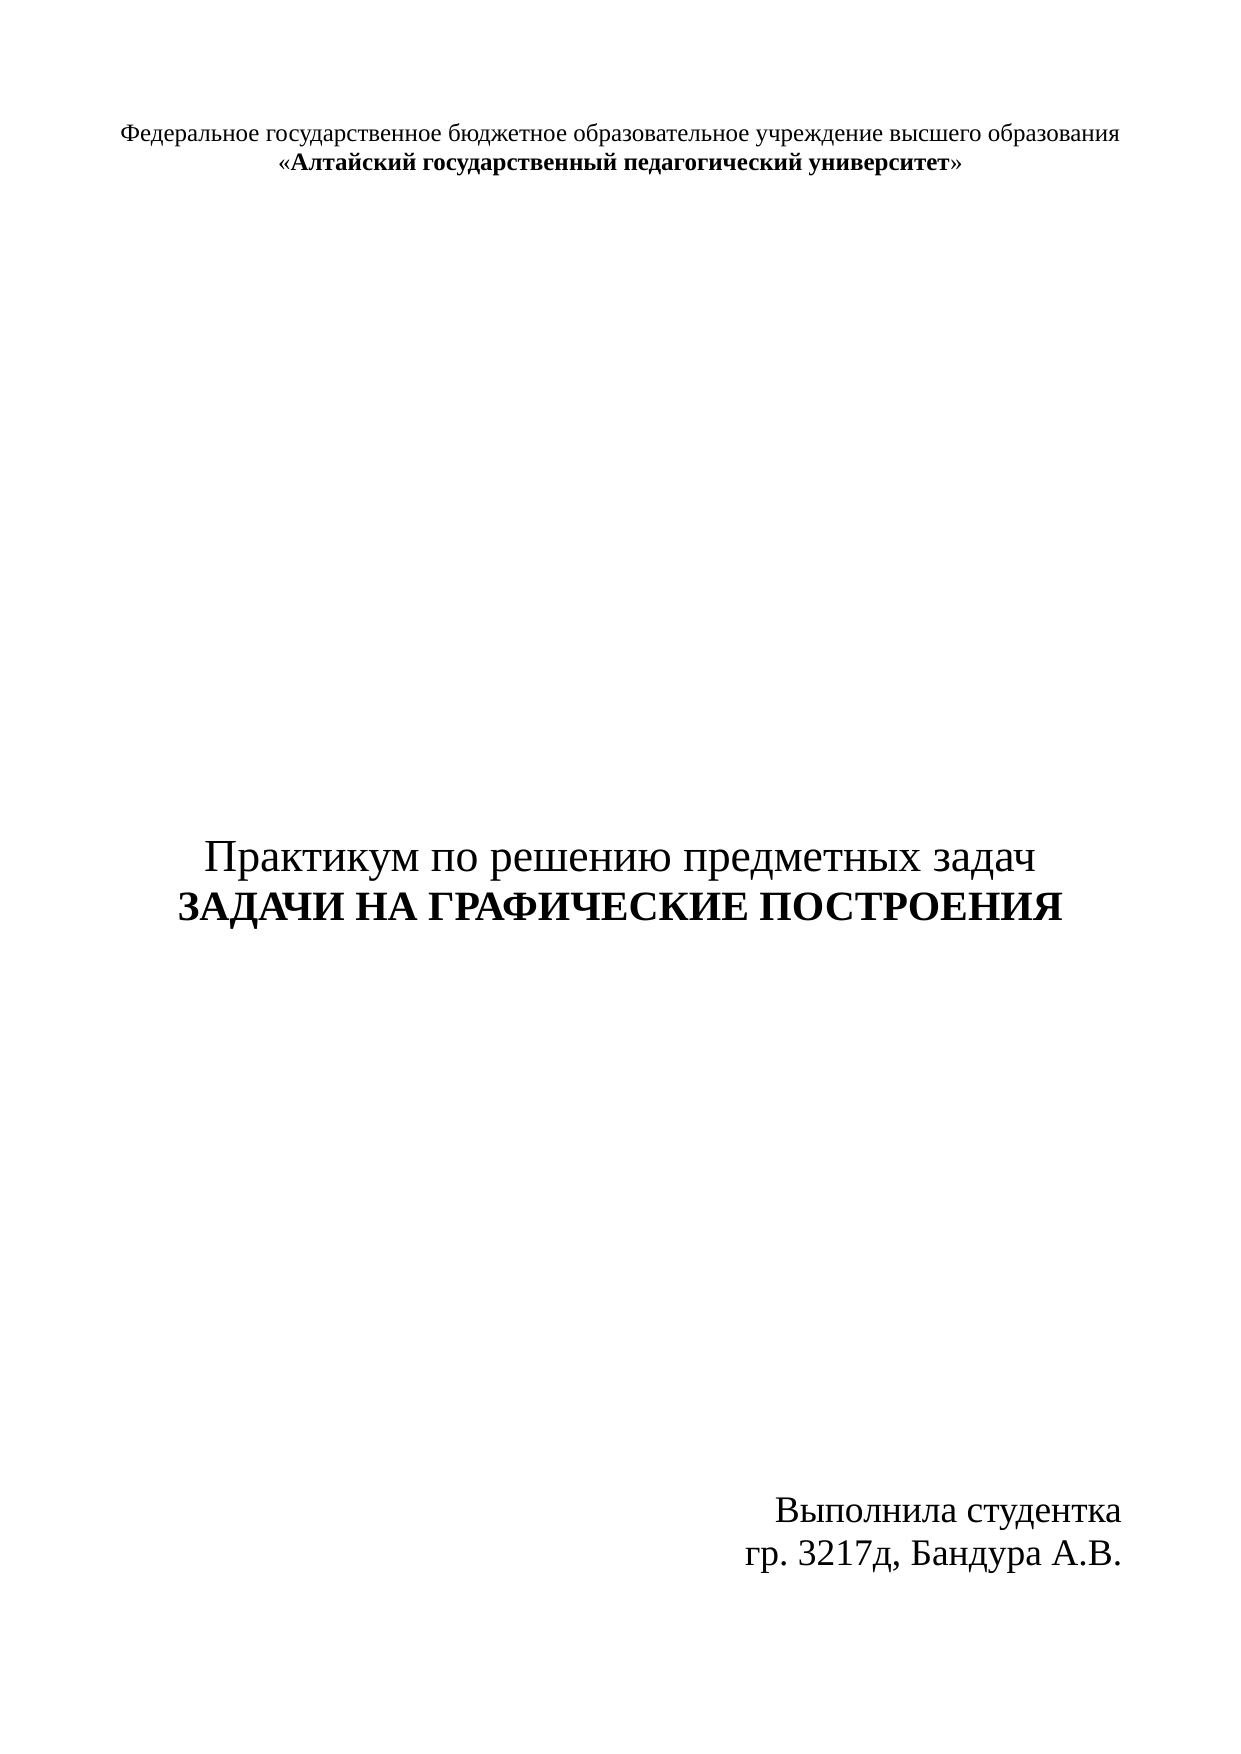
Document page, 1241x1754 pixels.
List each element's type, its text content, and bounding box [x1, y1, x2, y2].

text Федеральное государственное бюджетное образовательное учреждение высшего образования «Алтайский государственный педагогический университет» [118, 118, 1122, 176]
text гр. 3217д, Бандура А.В. [118, 1531, 1122, 1574]
subtitle ЗАДАЧИ НА ГРАФИЧЕСКИЕ ПОСТРОЕНИЯ [118, 881, 1122, 929]
text Практикум по решению предметных задач [118, 828, 1122, 881]
text Выполнила студентка [118, 1487, 1122, 1531]
